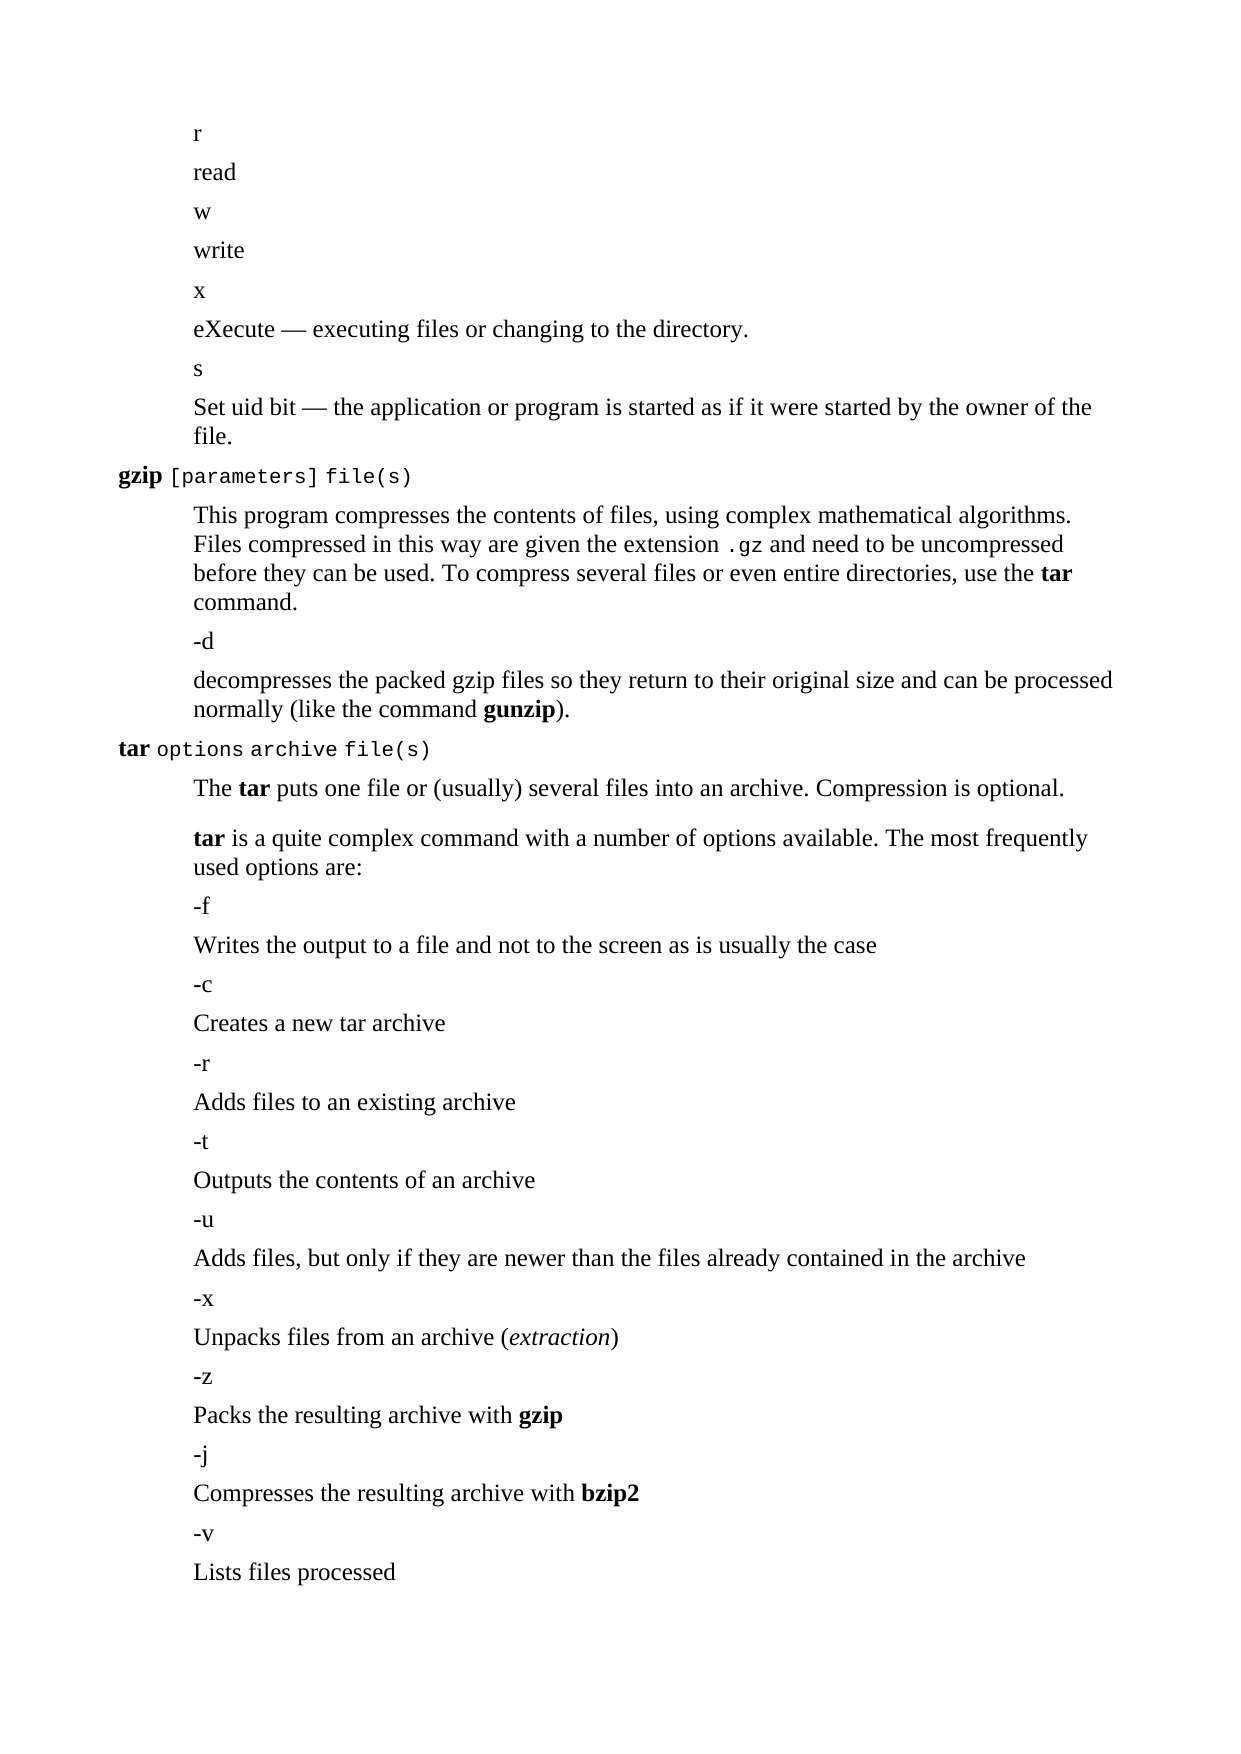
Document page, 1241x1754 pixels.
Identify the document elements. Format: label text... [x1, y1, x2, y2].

text s [193, 353, 1122, 382]
text r [193, 118, 1122, 147]
text Adds files to an existing archive [193, 1087, 1122, 1116]
text tar options archive file(s) [118, 733, 1122, 763]
text Unpacks files from an archive (extraction) [193, 1322, 1122, 1351]
text x [193, 275, 1122, 303]
text eXecute — executing files or changing to the directory. [193, 314, 1122, 343]
text Packs the resulting archive with gzip [193, 1400, 1122, 1429]
text -j [193, 1439, 1122, 1468]
text -c [193, 969, 1122, 998]
text -d [193, 626, 1122, 655]
text The tar puts one file or (usually) several files into an archive. Compression is optional. [193, 773, 1122, 802]
text -v [193, 1518, 1122, 1546]
text Writes the output to a file and not to the screen as is usually the case [193, 930, 1122, 959]
text Lists files processed [193, 1557, 1122, 1586]
text -t [193, 1126, 1122, 1155]
text decompresses the packed gzip files so they return to their original size and can be processed normally (like the command gunzip). [193, 666, 1122, 723]
text -u [193, 1204, 1122, 1233]
text w [193, 196, 1122, 225]
text read [193, 157, 1122, 186]
text Creates a new tar archive [193, 1008, 1122, 1037]
text Adds files, but only if they are newer than the files already contained in the archive [193, 1243, 1122, 1272]
text Set uid bit — the application or program is started as if it were started by the owner of the file. [193, 392, 1122, 450]
text tar is a quite complex command with a number of options available. The most frequently used options are: [193, 823, 1122, 881]
text -x [193, 1283, 1122, 1311]
text Compresses the resulting archive with bzip2 [193, 1478, 1122, 1507]
text -z [193, 1361, 1122, 1390]
text gzip [parameters] file(s) [118, 460, 1122, 490]
text This program compresses the contents of files, using complex mathematical algorithms. Files compressed in this way are given the extension .gz and need to be uncompressed before they can be used. To compress several files or even entire directories, use the tar command. [193, 500, 1122, 616]
text -r [193, 1048, 1122, 1076]
text write [193, 236, 1122, 264]
text -f [193, 891, 1122, 920]
text Outputs the contents of an archive [193, 1165, 1122, 1194]
